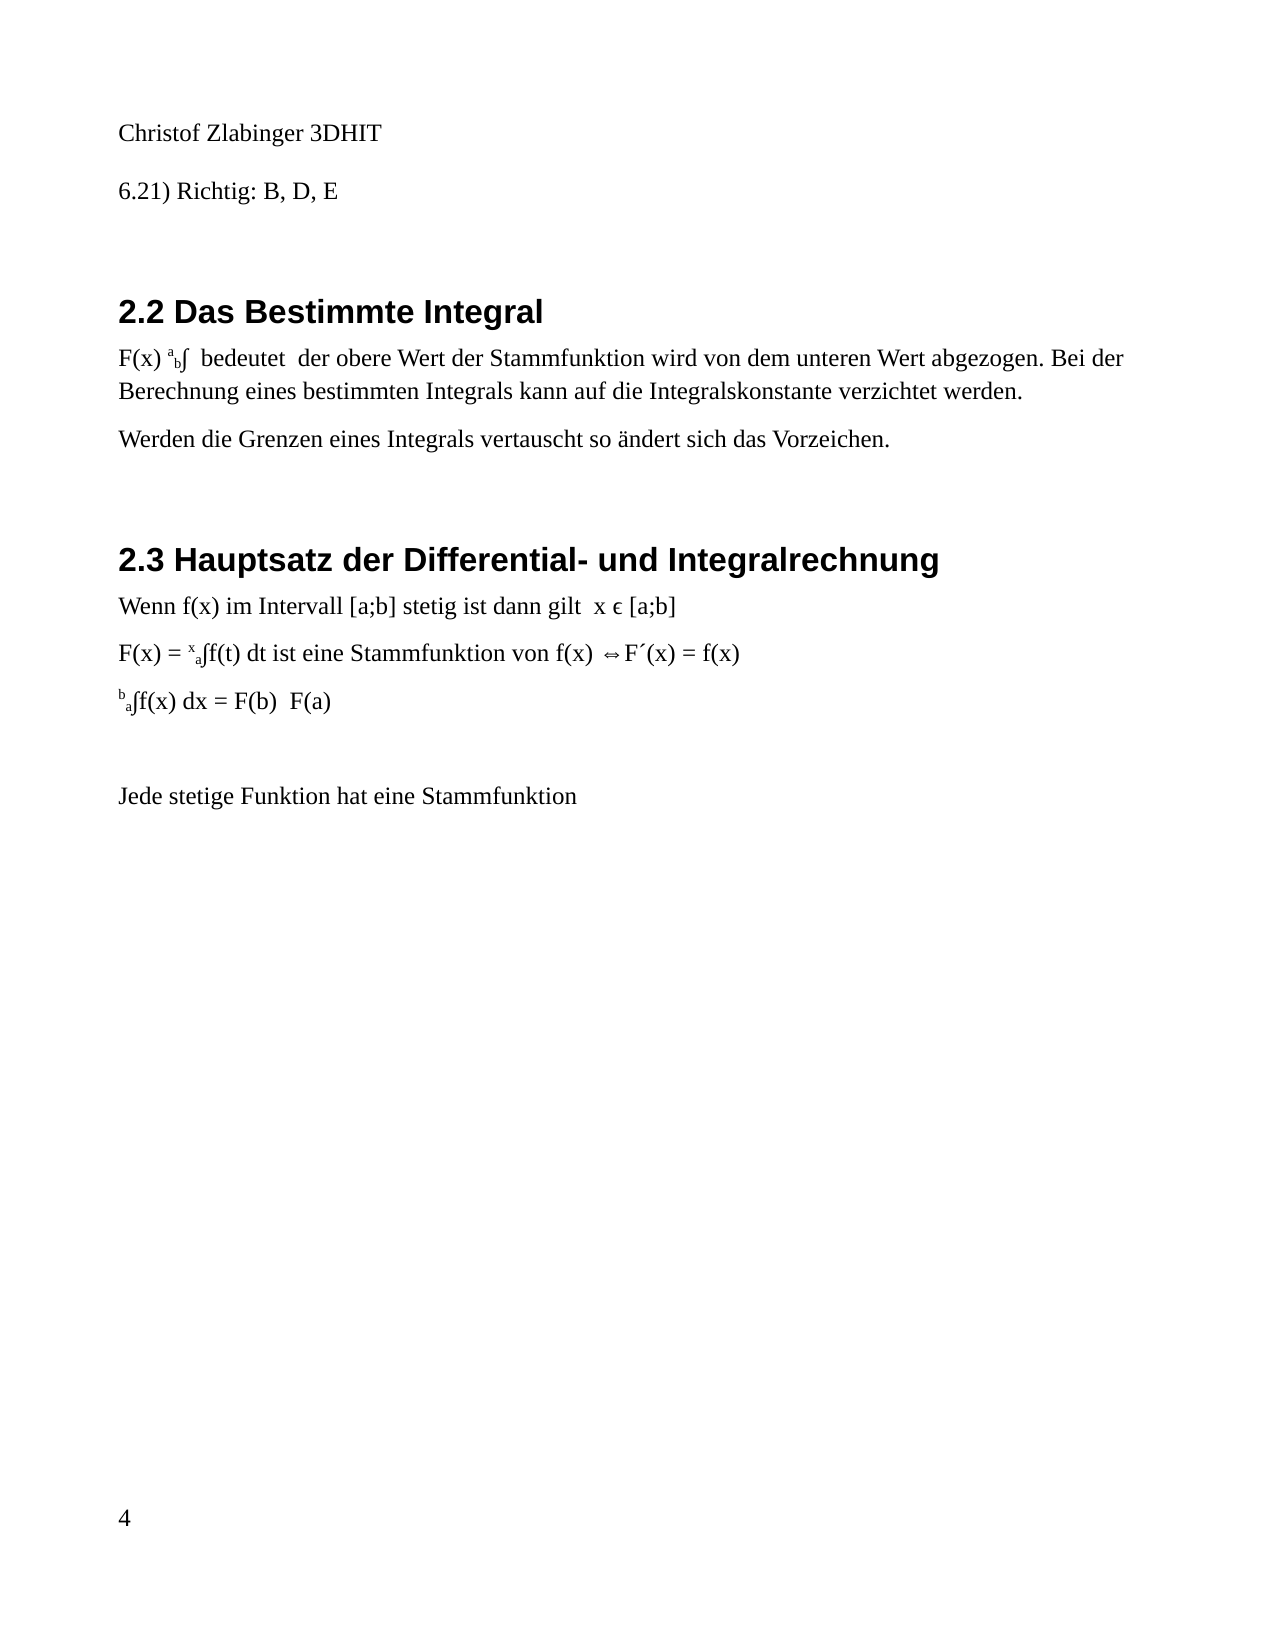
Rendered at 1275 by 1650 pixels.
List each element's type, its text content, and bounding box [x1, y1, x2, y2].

subtitle 2.3 Hauptsatz der Differential- und Integralrechnung [118, 540, 1157, 578]
text Werden die Grenzen eines Integrals vertauscht so ändert sich das Vorzeichen. [118, 424, 1157, 453]
text ba∫f(x) dx = F(b) F(a) [118, 686, 1157, 715]
text 6.21) Richtig: B, D, E [118, 176, 1157, 205]
subtitle 2.2 Das Bestimmte Integral [118, 292, 1157, 331]
text F(x) = xa∫f(t) dt ist eine Stammfunktion von f(x) ⇔F´(x) = f(x) [118, 638, 1157, 667]
text F(x) ab∫ bedeutet der obere Wert der Stammfunktion wird von dem unteren Wert abgezogen. Bei der Berechnung eines bestimmten Integrals kann auf die Integralskonstante verzichtet werden. [118, 343, 1157, 405]
text Jede stetige Funktion hat eine Stammfunktion [118, 781, 1157, 810]
text Wenn f(x) im Intervall [a;b] stetig ist dann gilt x ϵ [a;b] [118, 591, 1157, 620]
